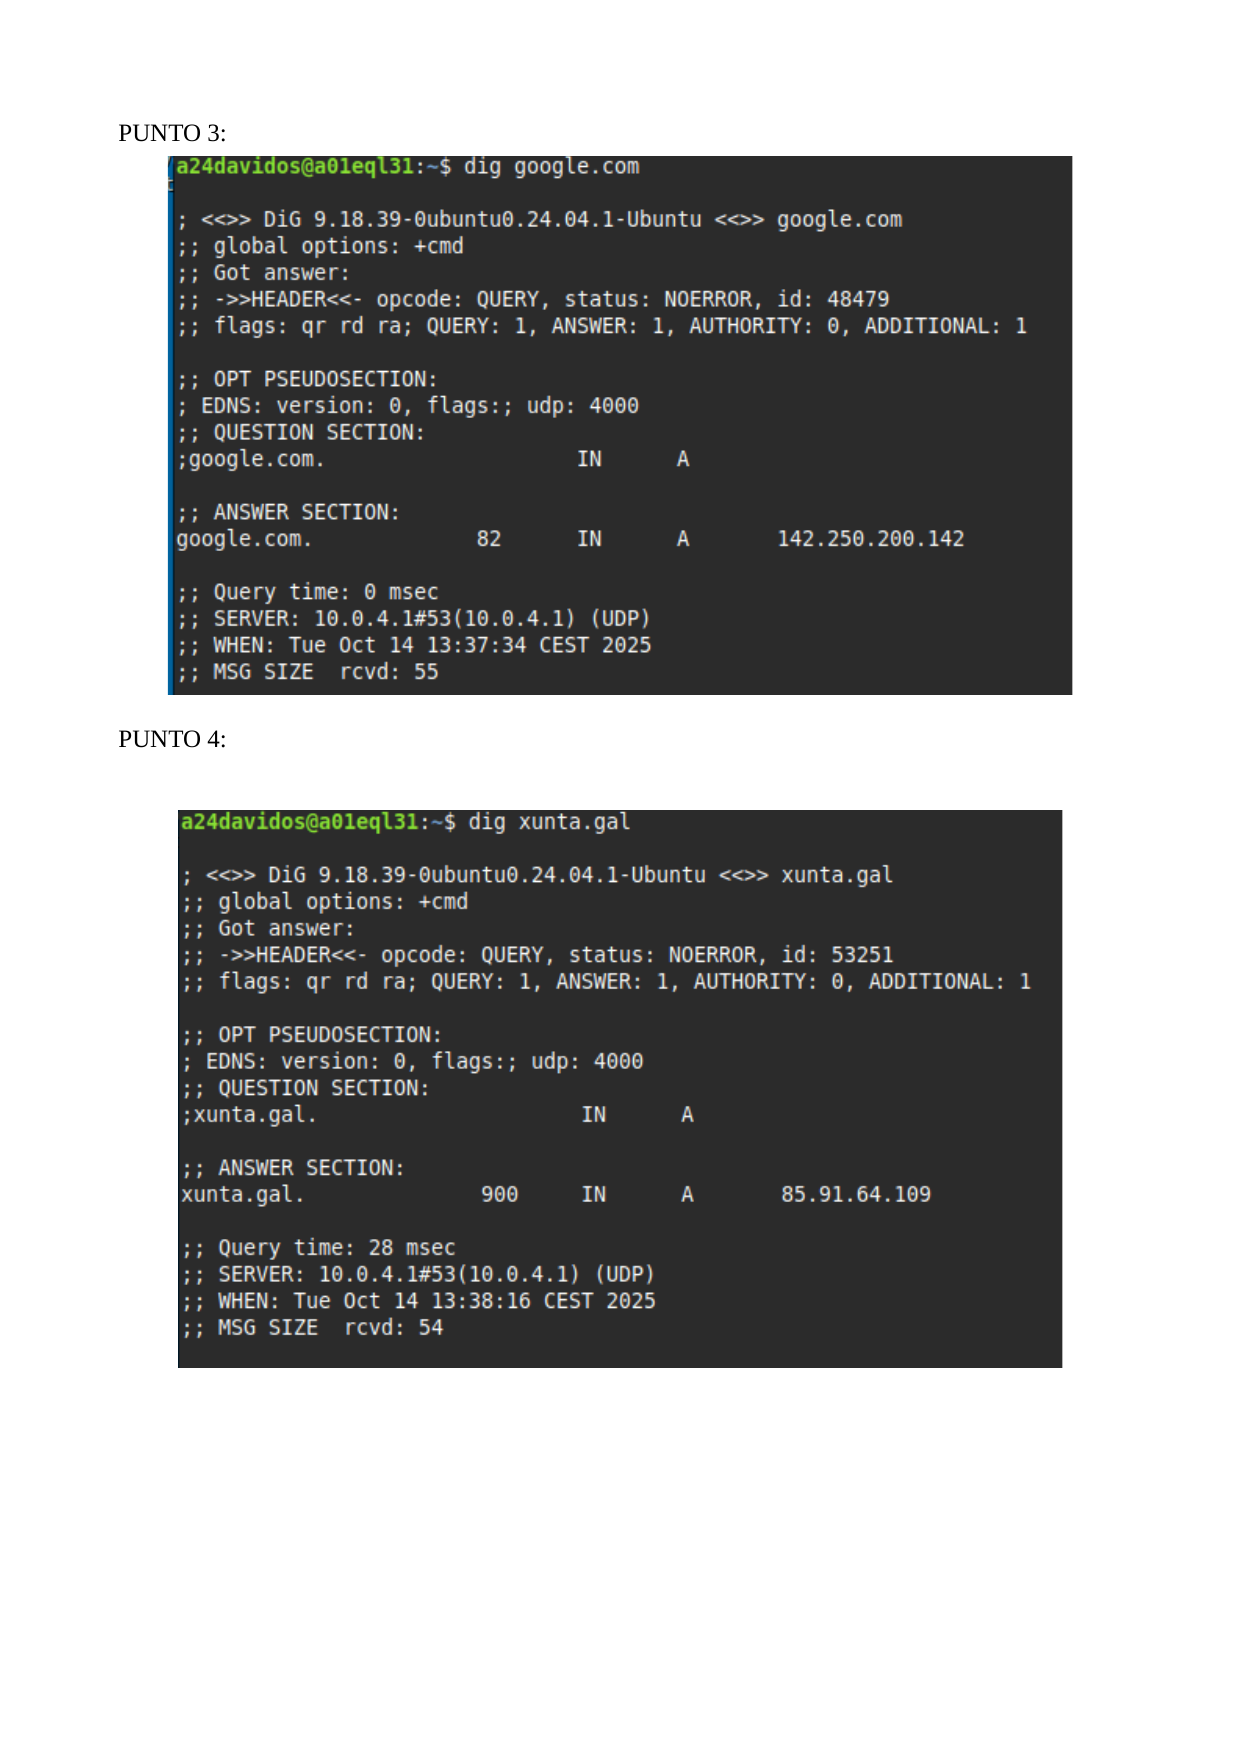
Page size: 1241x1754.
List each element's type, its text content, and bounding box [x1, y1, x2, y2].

picture [178, 810, 1063, 1368]
text PUNTO 4: [118, 724, 1122, 752]
text PUNTO 3: [118, 118, 1122, 147]
picture [167, 156, 1073, 695]
